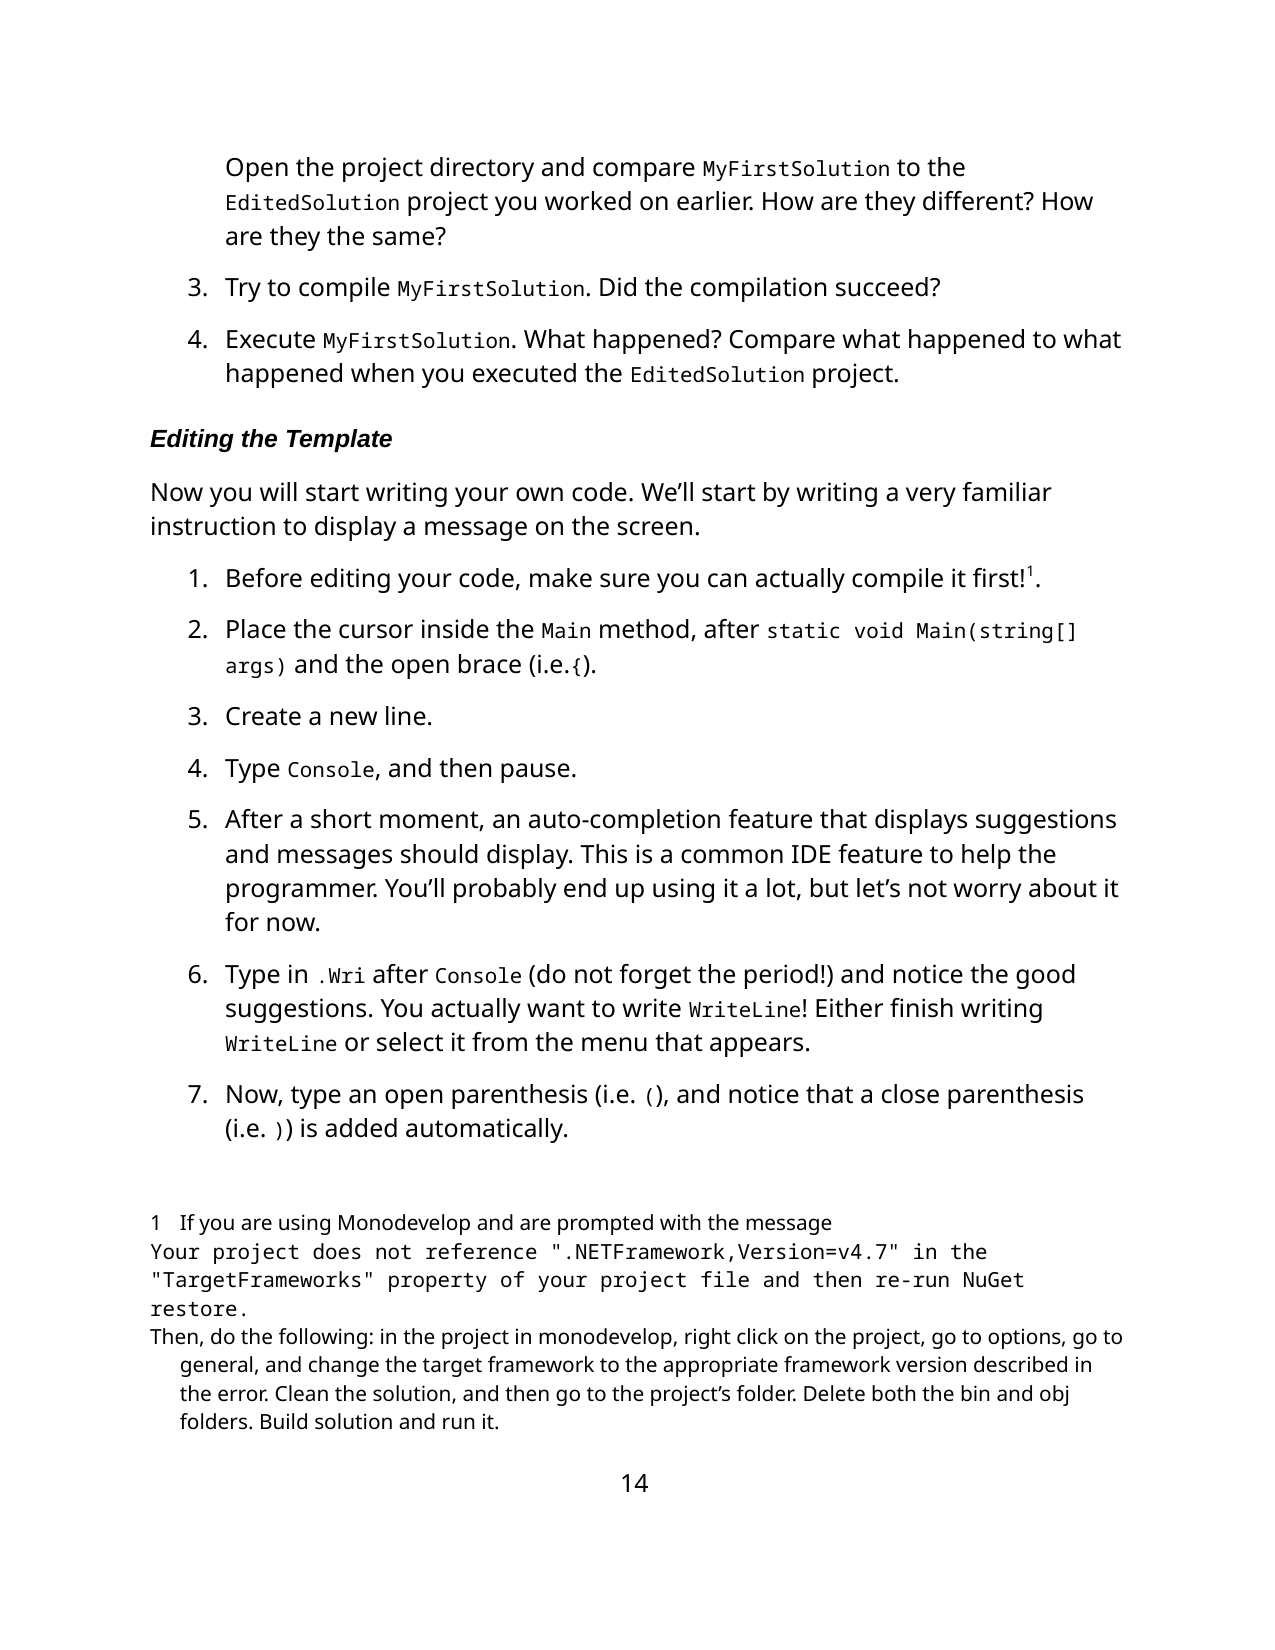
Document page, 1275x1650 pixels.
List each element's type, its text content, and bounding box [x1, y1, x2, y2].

list Now, type an open parenthesis (i.e. (), and notice that a close parenthesis (i.e. )) is added automatically. [187, 1076, 1125, 1144]
list Your project does not reference ".NETFramework,Version=v4.7" in the "TargetFrameworks" property of your project file and then re-run NuGet restore. [150, 1237, 1125, 1322]
list Then, do the following: in the project in monodevelop, right click on the project, go to options, go to general, and change the target framework to the appropriate framework version described in the error. Clean the solution, and then go to the project’s folder. Delete both the bin and obj folders. Build solution and run it. [150, 1322, 1125, 1436]
list Create a new line. [187, 698, 1125, 732]
list Open the project directory and compare MyFirstSolution to the EditedSolution project you worked on earlier. How are they different? How are they the same? [187, 150, 1125, 252]
list If you are using Monodevelop and are prompted with the message [150, 1208, 1125, 1237]
list After a short moment, an auto-completion feature that displays suggestions and messages should display. This is a common IDE feature to help the programmer. You’ll probably end up using it a lot, but let’s not worry about it for now. [187, 802, 1125, 938]
subtitle Editing the Template [150, 424, 1125, 453]
list Type Console, and then pause. [187, 750, 1125, 784]
list Try to compile MyFirstSolution. Did the compilation succeed? [187, 270, 1125, 304]
text Now you will start writing your own code. We’ll start by writing a very familiar instruction to display a message on the screen. [150, 474, 1125, 542]
list Before editing your code, make sure you can actually compile it first!. [187, 560, 1125, 594]
list Execute MyFirstSolution. What happened? Compare what happened to what happened when you executed the EditedSolution project. [187, 322, 1125, 390]
list Place the cursor inside the Main method, after static void Main(string[] args) and the open brace (i.e.{). [187, 612, 1125, 680]
list Type in .Wri after Console (do not forget the period!) and notice the good suggestions. You actually want to write WriteLine! Either finish writing WriteLine or select it from the menu that appears. [187, 956, 1125, 1058]
